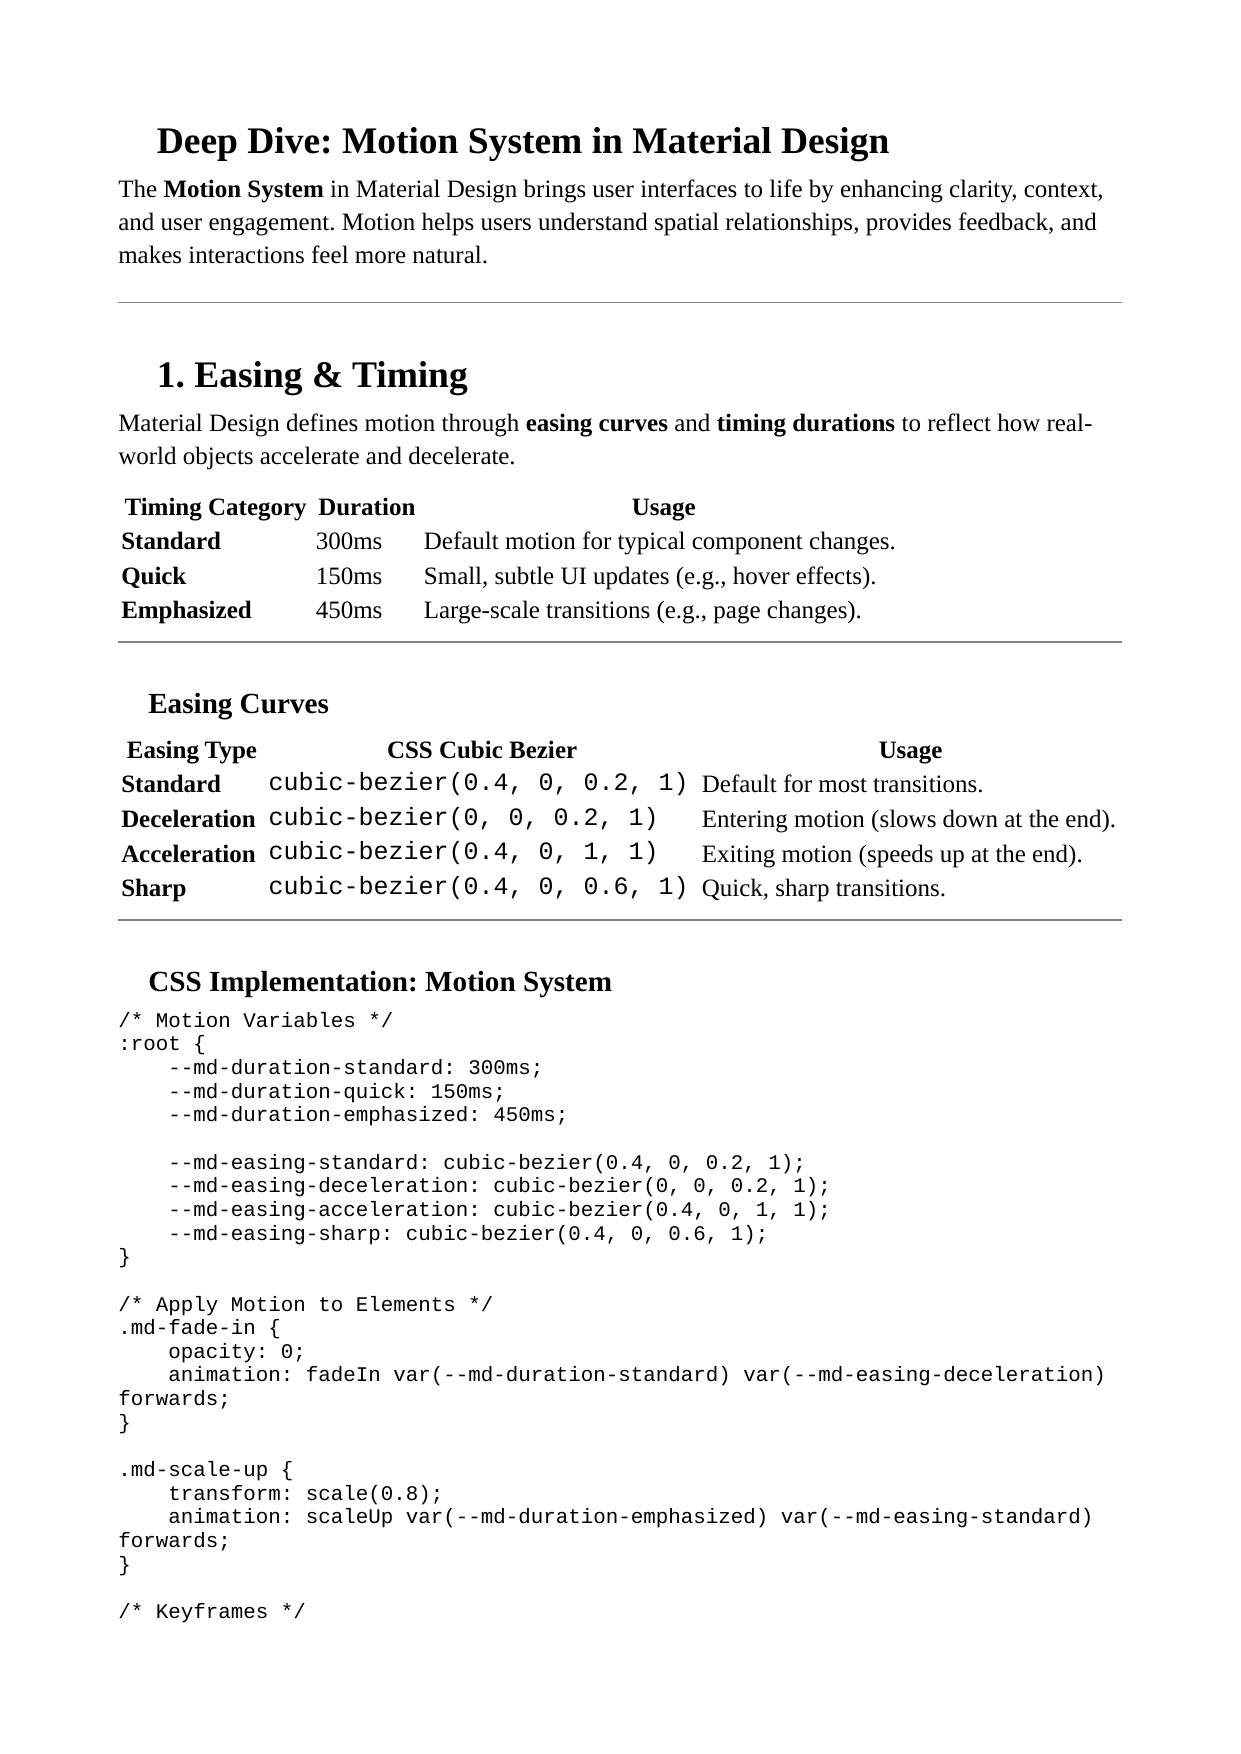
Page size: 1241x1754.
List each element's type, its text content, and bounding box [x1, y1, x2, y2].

subtitle 📐 CSS Implementation: Motion System [118, 964, 1122, 997]
text The Motion System in Material Design brings user interfaces to life by enhancing clarity, context, and user engagement. Motion helps users understand spatial relationships, provides feedback, and makes interactions feel more natural. [118, 174, 1122, 268]
table_cell Acceleration [118, 836, 265, 870]
table_cell Quick, sharp transitions. [699, 870, 1122, 905]
table_cell Sharp [118, 870, 265, 905]
table_cell Standard [118, 523, 313, 558]
table_cell Exiting motion (speeds up at the end). [699, 836, 1122, 870]
text animation: fadeIn var(--md-duration-standard) var(--md-easing-deceleration) forwards; [118, 1364, 1122, 1412]
text } [118, 1412, 1122, 1435]
table_header Usage [699, 732, 1122, 767]
table_cell Small, subtle UI updates (e.g., hover effects). [421, 558, 906, 592]
text --md-duration-standard: 300ms; [118, 1057, 1122, 1081]
text Material Design defines motion through easing curves and timing durations to reflect how real-world objects accelerate and decelerate. [118, 408, 1122, 470]
table_cell Standard [118, 767, 265, 801]
table_header Duration [313, 489, 421, 523]
table_cell Emphasized [118, 593, 313, 627]
table_cell cubic-bezier(0.4, 0, 0.6, 1) [265, 870, 699, 905]
table_cell cubic-bezier(0.4, 0, 1, 1) [265, 836, 699, 870]
table_cell Deceleration [118, 801, 265, 836]
text :root { [118, 1033, 1122, 1057]
text } [118, 1246, 1122, 1270]
text animation: scaleUp var(--md-duration-emphasized) var(--md-easing-standard) forwards; [118, 1506, 1122, 1554]
subtitle 🎯 Deep Dive: Motion System in Material Design [118, 118, 1122, 161]
subtitle 📐 Easing Curves [118, 686, 1122, 719]
text --md-easing-standard: cubic-bezier(0.4, 0, 0.2, 1); [118, 1152, 1122, 1175]
text --md-duration-quick: 150ms; [118, 1081, 1122, 1104]
text .md-scale-up { [118, 1459, 1122, 1483]
text --md-easing-acceleration: cubic-bezier(0.4, 0, 1, 1); [118, 1199, 1122, 1223]
table_cell 450ms [313, 593, 421, 627]
table_cell 300ms [313, 523, 421, 558]
text /* Motion Variables */ [118, 1010, 1122, 1033]
table_cell 150ms [313, 558, 421, 592]
table_header Usage [421, 489, 906, 523]
text --md-duration-emphasized: 450ms; [118, 1104, 1122, 1128]
text opacity: 0; [118, 1341, 1122, 1364]
table_cell cubic-bezier(0, 0, 0.2, 1) [265, 801, 699, 836]
table_cell Quick [118, 558, 313, 592]
table_header Easing Type [118, 732, 265, 767]
text transform: scale(0.8); [118, 1483, 1122, 1506]
text /* Keyframes */ [118, 1601, 1122, 1624]
text /* Apply Motion to Elements */ [118, 1293, 1122, 1317]
table_cell Entering motion (slows down at the end). [699, 801, 1122, 836]
subtitle ✅ 1. Easing & Timing [118, 352, 1122, 396]
text --md-easing-sharp: cubic-bezier(0.4, 0, 0.6, 1); [118, 1223, 1122, 1246]
text .md-fade-in { [118, 1317, 1122, 1341]
table_cell Default motion for typical component changes. [421, 523, 906, 558]
table_header CSS Cubic Bezier [265, 732, 699, 767]
text --md-easing-deceleration: cubic-bezier(0, 0, 0.2, 1); [118, 1175, 1122, 1199]
table_cell Default for most transitions. [699, 767, 1122, 801]
table_cell Large-scale transitions (e.g., page changes). [421, 593, 906, 627]
table_cell cubic-bezier(0.4, 0, 0.2, 1) [265, 767, 699, 801]
text } [118, 1554, 1122, 1577]
table_header Timing Category [118, 489, 313, 523]
